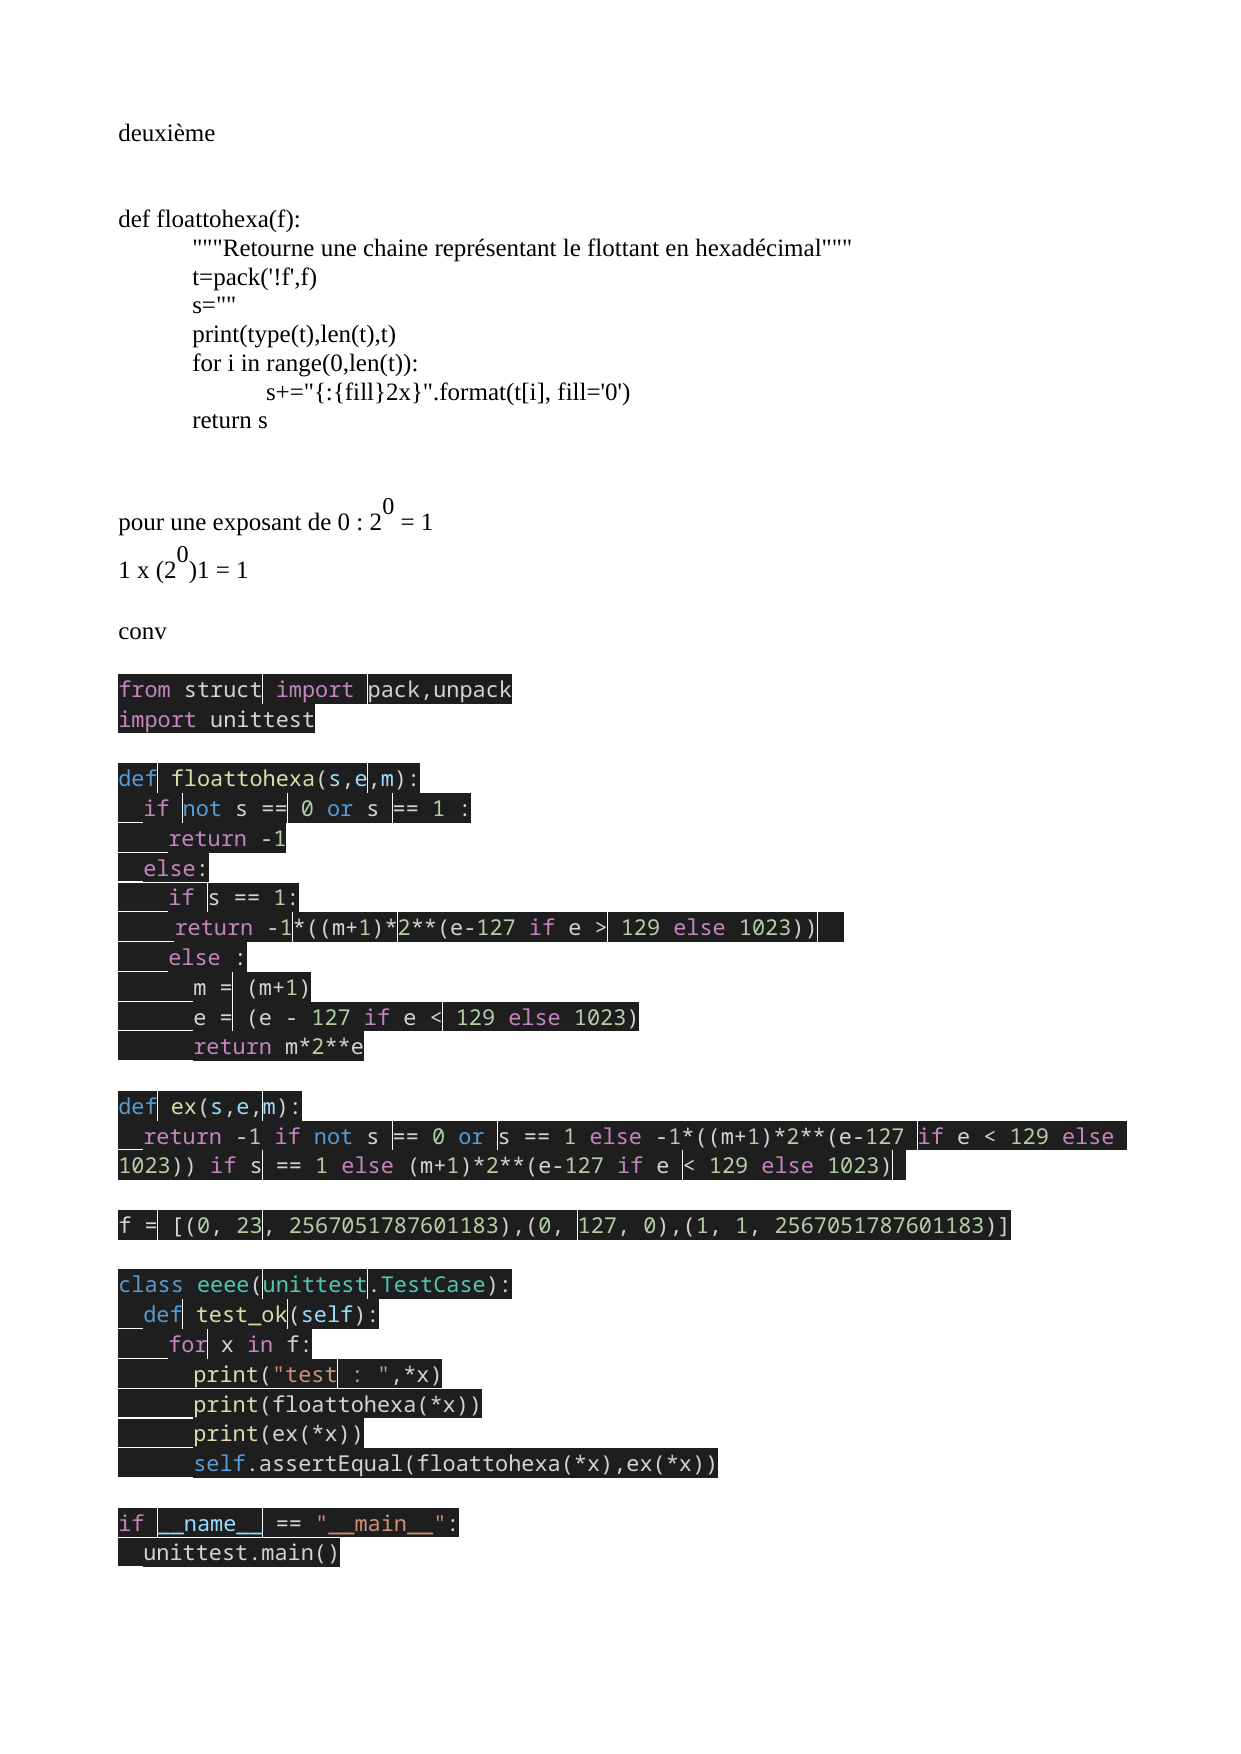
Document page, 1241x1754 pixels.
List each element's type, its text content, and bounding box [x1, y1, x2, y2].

text m = (m+1) [118, 972, 1122, 1002]
text if s == 1: [118, 882, 1122, 912]
text deuxième [118, 118, 1122, 147]
text else : [118, 942, 1122, 972]
text def test_ok(self): [118, 1299, 1122, 1329]
text self.assertEqual(floattohexa(*x),ex(*x)) [118, 1448, 1122, 1478]
text return s [118, 406, 1122, 434]
text for x in f: [118, 1329, 1122, 1359]
text pour une exposant de 0 : 20 = 1 [118, 492, 1122, 540]
text 1 x (20)1 = 1 [118, 540, 1122, 588]
text """Retourne une chaine représentant le flottant en hexadécimal""" [118, 233, 1122, 262]
text print(floattohexa(*x)) [118, 1388, 1122, 1418]
text return -1 if not s == 0 or s == 1 else -1*((m+1)*2**(e-127 if e < 129 else 1023)) if s == 1 else (m+1)*2**(e-127 if e < 129 else 1023) [118, 1121, 1122, 1180]
text f = [(0, 23, 2567051787601183),(0, 127, 0),(1, 1, 2567051787601183)] [118, 1210, 1122, 1240]
text def floattohexa(f): [118, 204, 1122, 233]
text if not s == 0 or s == 1 : [118, 793, 1122, 823]
text return m*2**e [118, 1031, 1122, 1061]
text else: [118, 853, 1122, 882]
text for i in range(0,len(t)): [118, 348, 1122, 377]
text e = (e - 127 if e < 129 else 1023) [118, 1002, 1122, 1031]
text from struct import pack,unpack [118, 674, 1122, 704]
text class eeee(unittest.TestCase): [118, 1269, 1122, 1299]
text s+="{:{fill}2x}".format(t[i], fill='0') [118, 377, 1122, 406]
text def floattohexa(s,e,m): [118, 763, 1122, 793]
text unittest.main() [118, 1537, 1122, 1567]
text import unittest [118, 704, 1122, 733]
text if __name__ == "__main__": [118, 1508, 1122, 1537]
text s="" [118, 291, 1122, 319]
text return -1 [118, 823, 1122, 853]
text print(type(t),len(t),t) [118, 319, 1122, 348]
text t=pack('!f',f) [118, 262, 1122, 291]
text print(ex(*x)) [118, 1418, 1122, 1448]
text conv [118, 616, 1122, 645]
text return -1*((m+1)*2**(e-127 if e > 129 else 1023)) [118, 912, 1122, 942]
text print("test : ",*x) [118, 1359, 1122, 1388]
text def ex(s,e,m): [118, 1091, 1122, 1121]
